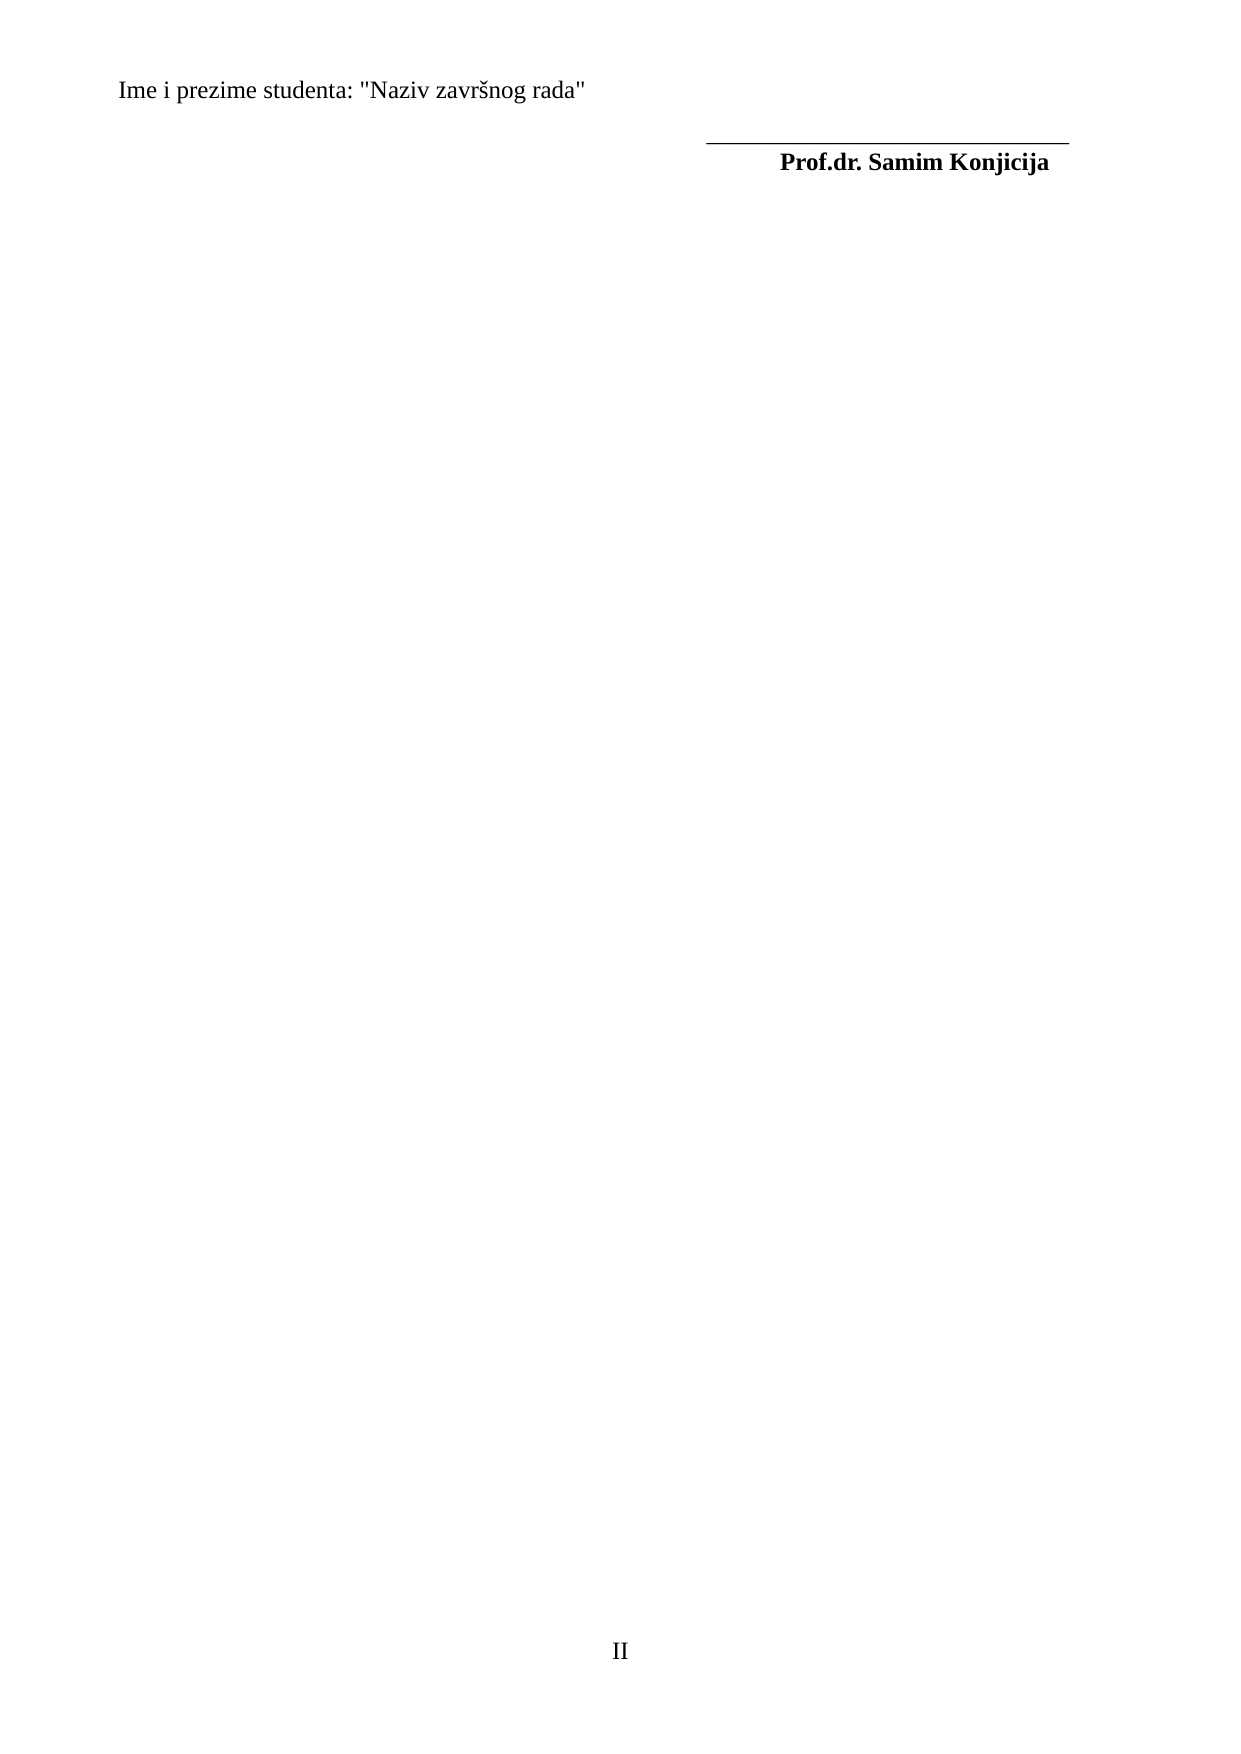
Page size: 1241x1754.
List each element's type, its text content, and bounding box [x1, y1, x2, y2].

text _____________________________ [118, 118, 1122, 147]
text Prof.dr. Samim Konjicija [118, 147, 1122, 176]
